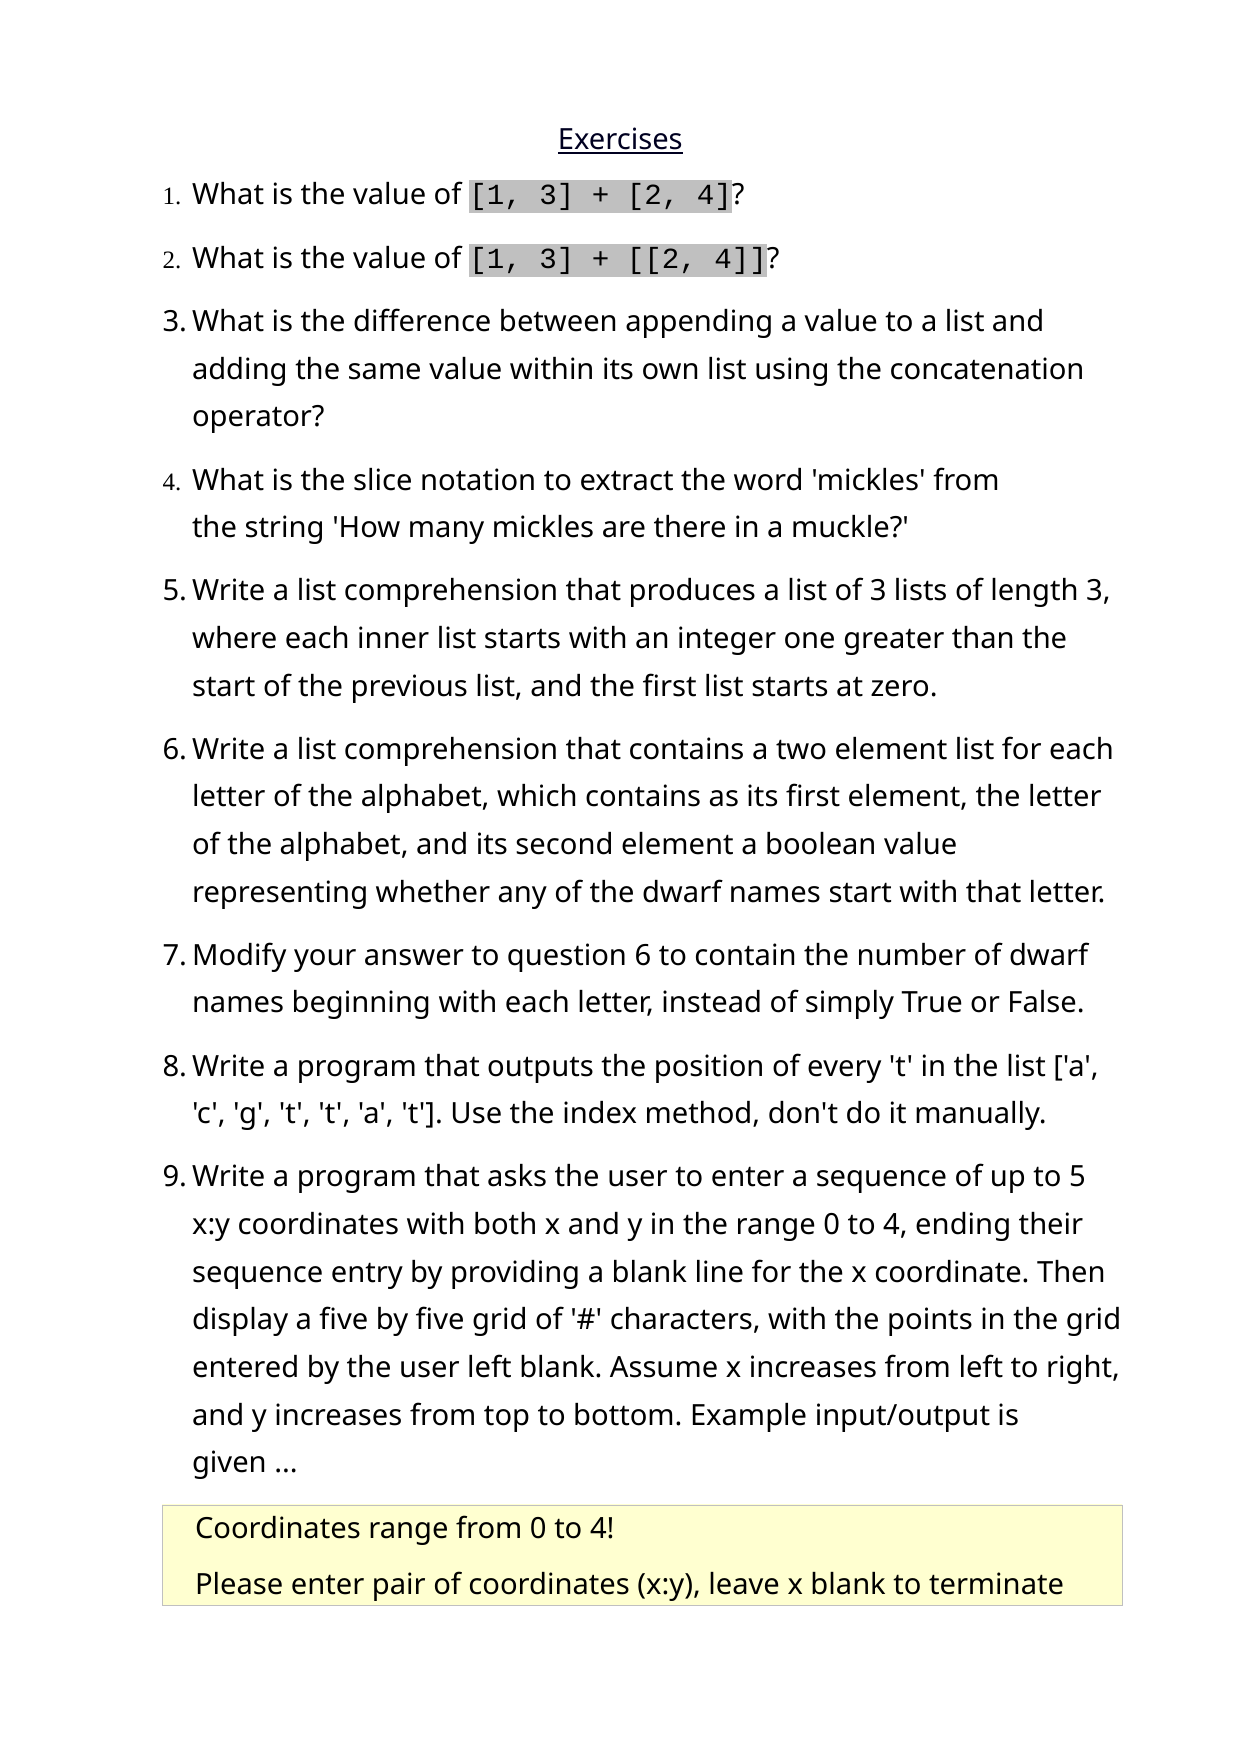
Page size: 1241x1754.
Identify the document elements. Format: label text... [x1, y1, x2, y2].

list What is the slice notation to extract the word 'mickles' from the string 'How many mickles are there in a muckle?' [162, 459, 1122, 546]
list What is the difference between appending a value to a list and adding the same value within its own list using the concatenation operator? [162, 300, 1122, 435]
list Modify your answer to question 6 to contain the number of dwarf names beginning with each letter, instead of simply True or False. [162, 934, 1122, 1021]
subtitle Exercises [118, 118, 1122, 158]
list Please enter pair of coordinates (x:y), leave x blank to terminate [163, 1560, 1122, 1605]
list Coordinates range from 0 to 4! [163, 1506, 1122, 1547]
list Write a list comprehension that produces a list of 3 lists of length 3, where each inner list starts with an integer one greater than the start of the previous list, and the first list starts at zero. [162, 569, 1122, 704]
list Write a program that outputs the position of every 't' in the list ['a', 'c', 'g', 't', 't', 'a', 't']. Use the index method, don't do it manually. [162, 1045, 1122, 1132]
list Write a list comprehension that contains a two element list for each letter of the alphabet, which contains as its first element, the letter of the alphabet, and its second element a boolean value representing whether any of the dwarf names start with that letter. [162, 728, 1122, 911]
list Write a program that asks the user to enter a sequence of up to 5 x:y coordinates with both x and y in the range 0 to 4, ending their sequence entry by providing a blank line for the x coordinate. Then display a five by five grid of '#' characters, with the points in the grid entered by the user left blank. Assume x increases from left to right, and y increases from top to bottom. Example input/output is given ... [162, 1156, 1122, 1481]
list What is the value of [1, 3] + [[2, 4]]? [162, 237, 1122, 277]
list What is the value of [1, 3] + [2, 4]? [162, 173, 1122, 213]
